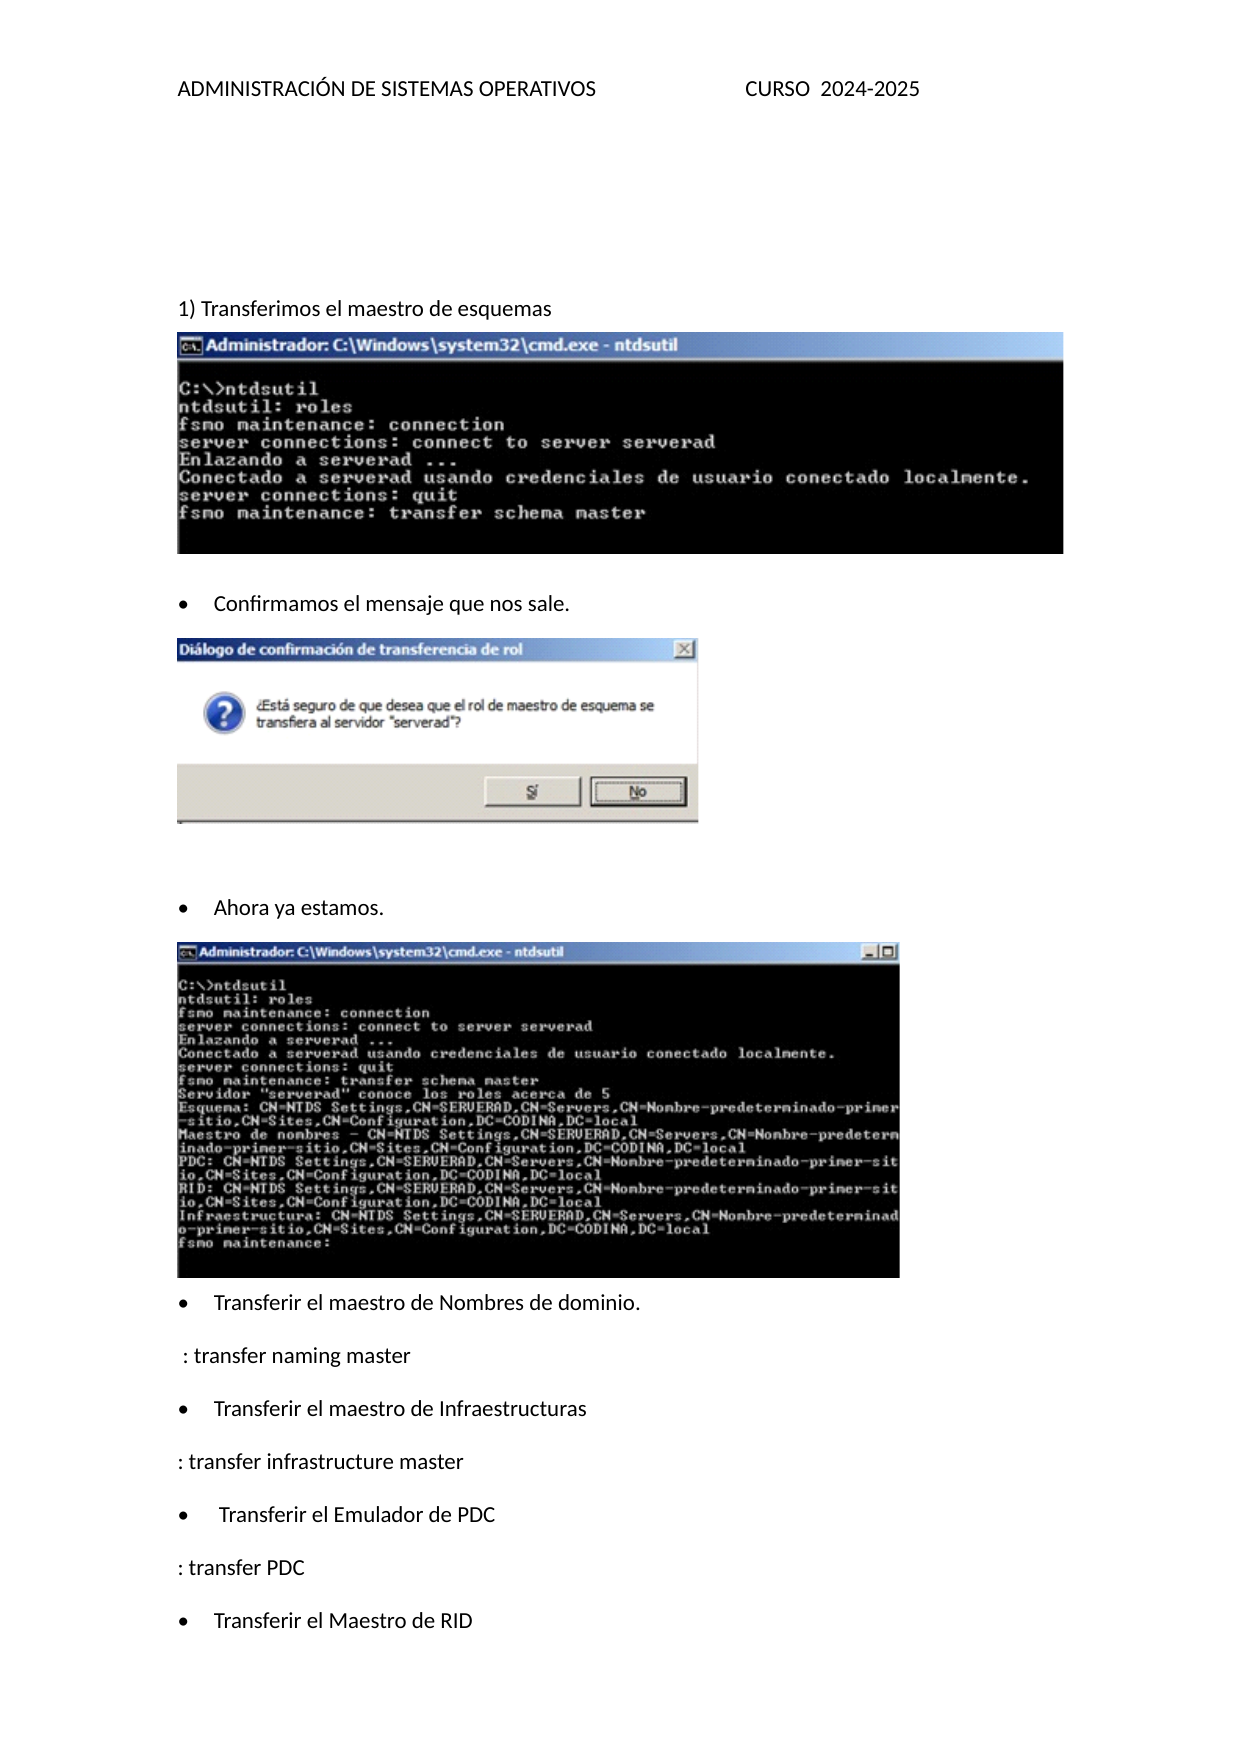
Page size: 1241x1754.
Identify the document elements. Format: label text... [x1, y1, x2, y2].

text : transfer infrastructure master [177, 1447, 1063, 1475]
list Transferir el Maestro de RID [140, 1606, 1063, 1634]
text : transfer naming master [177, 1341, 1063, 1369]
list Transferir el Emulador de PDC [140, 1500, 1063, 1528]
text : transfer PDC [177, 1553, 1063, 1581]
list Ahora ya estamos. [140, 893, 1063, 922]
text 1) Transferimos el maestro de esquemas [177, 294, 1063, 322]
list Transferir el maestro de Infraestructuras [140, 1394, 1063, 1422]
list Confirmamos el mensaje que nos sale. [140, 589, 1063, 617]
list Transferir el maestro de Nombres de dominio. [140, 1288, 1063, 1316]
